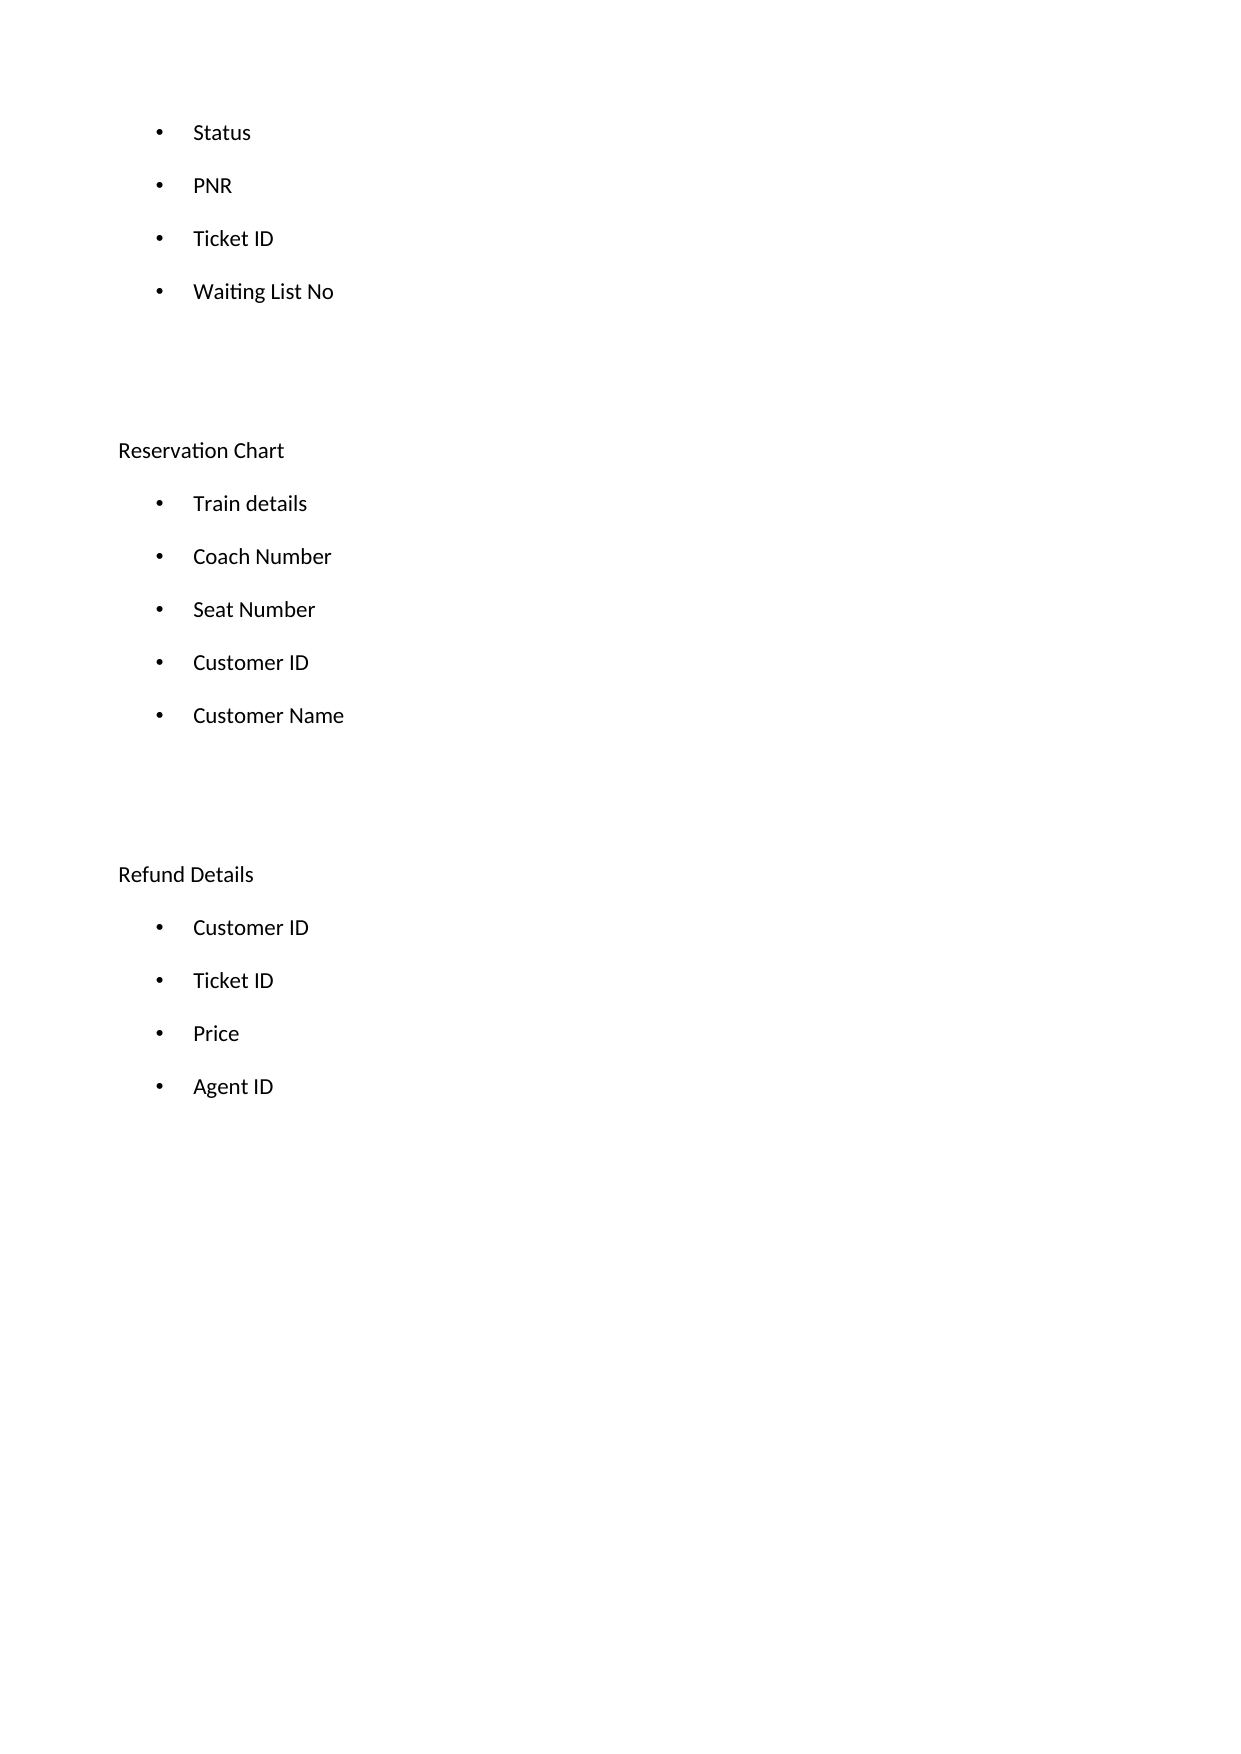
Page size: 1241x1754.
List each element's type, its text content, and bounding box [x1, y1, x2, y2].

list Coach Number [156, 542, 1122, 570]
list PNR [156, 171, 1122, 199]
list Agent ID [156, 1072, 1122, 1101]
list Customer ID [156, 648, 1122, 676]
list Price [156, 1019, 1122, 1047]
list Waiting List No [156, 277, 1122, 305]
list Train details [156, 489, 1122, 517]
list Ticket ID [156, 966, 1122, 994]
list Ticket ID [156, 224, 1122, 252]
list Seat Number [156, 595, 1122, 623]
list Status [156, 118, 1122, 146]
list Customer Name [156, 701, 1122, 729]
list Customer ID [156, 913, 1122, 941]
text Refund Details [118, 860, 1122, 888]
text Reservation Chart [118, 436, 1122, 464]
